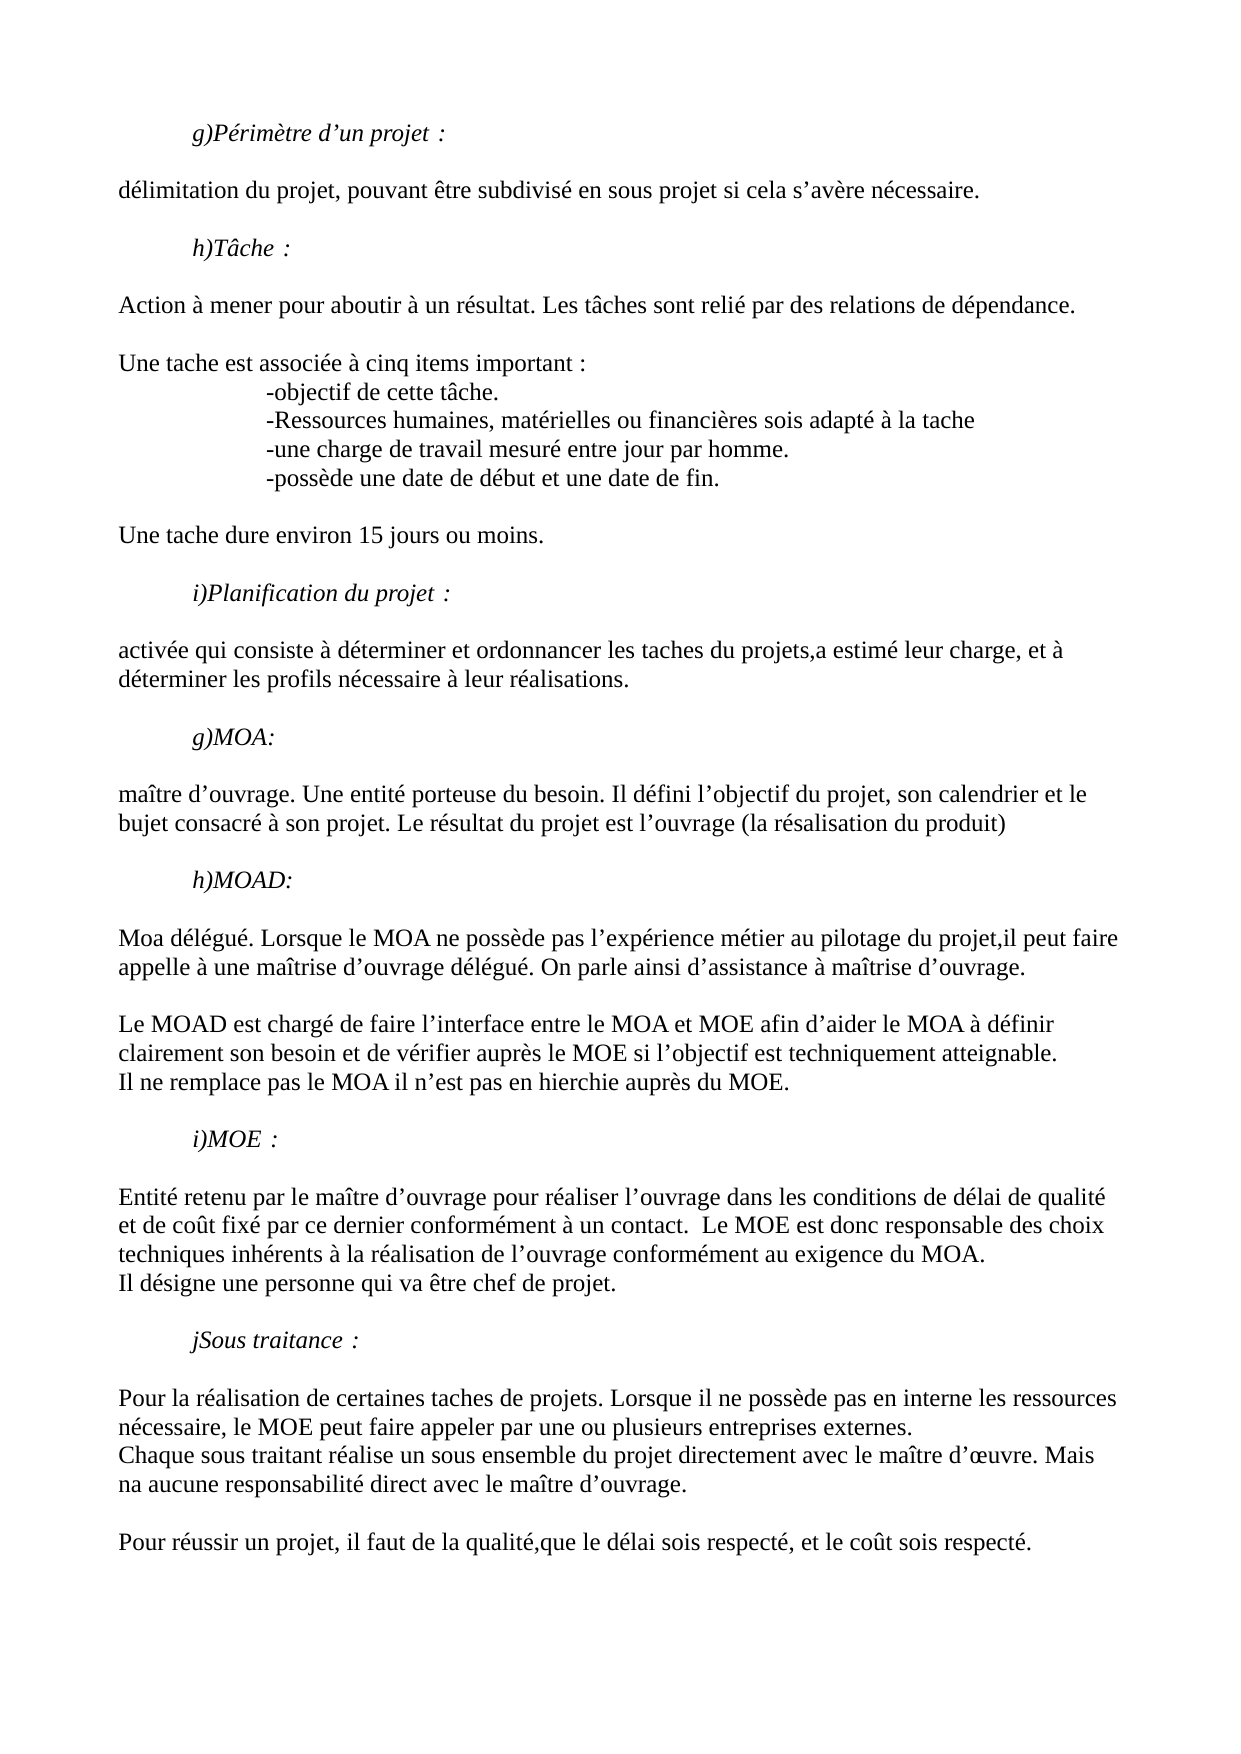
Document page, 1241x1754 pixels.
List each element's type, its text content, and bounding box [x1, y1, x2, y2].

text Pour réussir un projet, il faut de la qualité,que le délai sois respecté, et le coût sois respecté. [118, 1527, 1122, 1556]
text -objectif de cette tâche. [118, 377, 1122, 406]
text Action à mener pour aboutir à un résultat. Les tâches sont relié par des relations de dépendance. [118, 291, 1122, 319]
text -possède une date de début et une date de fin. [118, 463, 1122, 492]
text maître d’ouvrage. Une entité porteuse du besoin. Il défini l’objectif du projet, son calendrier et le bujet consacré à son projet. Le résultat du projet est l’ouvrage (la résalisation du produit) [118, 779, 1122, 837]
text h)MOAD: [118, 866, 1122, 894]
text activée qui consiste à déterminer et ordonnancer les taches du projets,a estimé leur charge, et à déterminer les profils nécessaire à leur réalisations. [118, 636, 1122, 693]
text i)Planification du projet : [118, 578, 1122, 607]
text Une tache dure environ 15 jours ou moins. [118, 521, 1122, 549]
text Il ne remplace pas le MOA il n’est pas en hierchie auprès du MOE. [118, 1067, 1122, 1096]
text délimitation du projet, pouvant être subdivisé en sous projet si cela s’avère nécessaire. [118, 176, 1122, 204]
text Chaque sous traitant réalise un sous ensemble du projet directement avec le maître d’œuvre. Mais na aucune responsabilité direct avec le maître d’ouvrage. [118, 1441, 1122, 1498]
text Entité retenu par le maître d’ouvrage pour réaliser l’ouvrage dans les conditions de délai de qualité et de coût fixé par ce dernier conformément à un contact. Le MOE est donc responsable des choix techniques inhérents à la réalisation de l’ouvrage conformément au exigence du MOA. [118, 1182, 1122, 1268]
text Une tache est associée à cinq items important : [118, 348, 1122, 377]
text i)MOE : [118, 1124, 1122, 1153]
text g)MOA: [118, 722, 1122, 751]
text Pour la réalisation de certaines taches de projets. Lorsque il ne possède pas en interne les ressources nécessaire, le MOE peut faire appeler par une ou plusieurs entreprises externes. [118, 1383, 1122, 1441]
text -une charge de travail mesuré entre jour par homme. [118, 434, 1122, 463]
text Le MOAD est chargé de faire l’interface entre le MOA et MOE afin d’aider le MOA à définir clairement son besoin et de vérifier auprès le MOE si l’objectif est techniquement atteignable. [118, 1009, 1122, 1067]
text Moa délégué. Lorsque le MOA ne possède pas l’expérience métier au pilotage du projet,il peut faire appelle à une maîtrise d’ouvrage délégué. On parle ainsi d’assistance à maîtrise d’ouvrage. [118, 923, 1122, 981]
text Il désigne une personne qui va être chef de projet. [118, 1268, 1122, 1297]
text -Ressources humaines, matérielles ou financières sois adapté à la tache [118, 406, 1122, 434]
text g)Périmètre d’un projet : [118, 118, 1122, 147]
text jSous traitance : [118, 1326, 1122, 1354]
text h)Tâche : [118, 233, 1122, 262]
